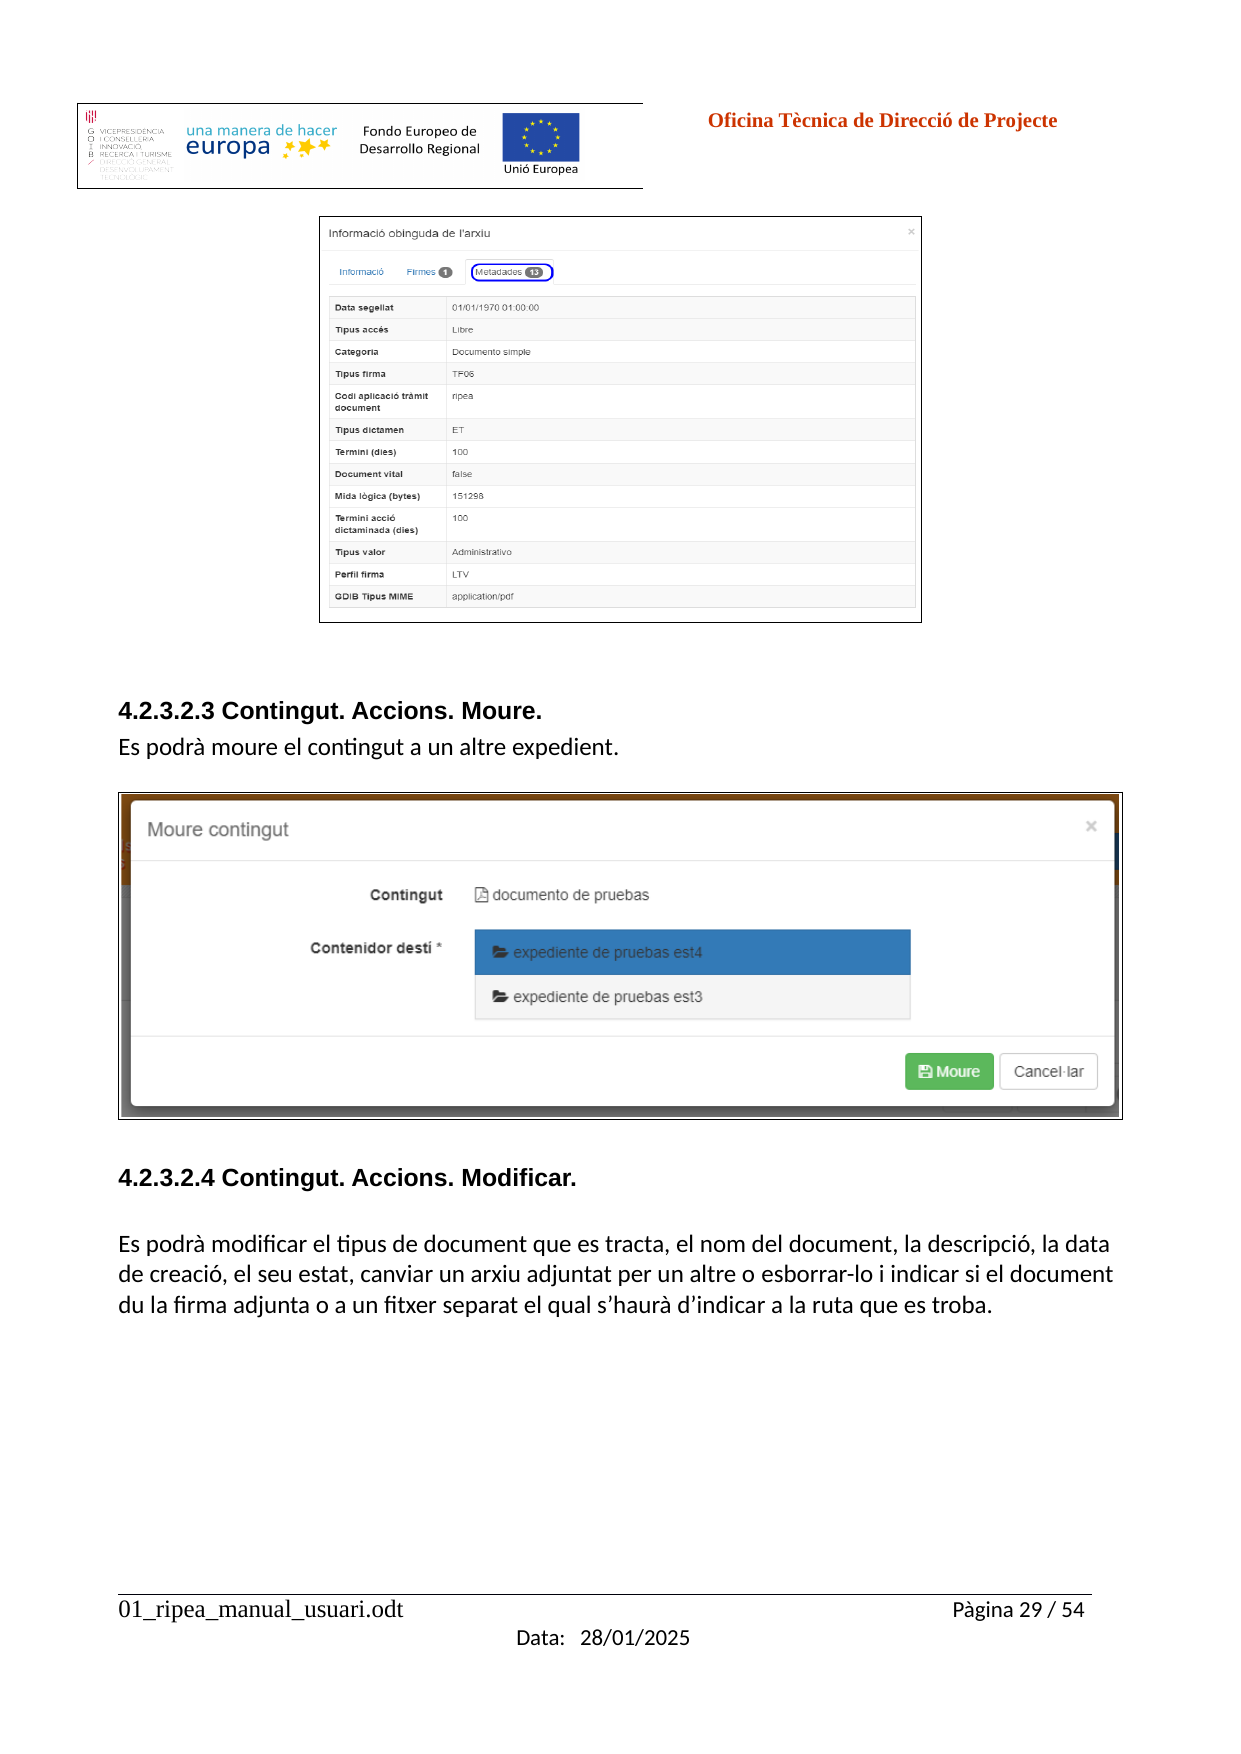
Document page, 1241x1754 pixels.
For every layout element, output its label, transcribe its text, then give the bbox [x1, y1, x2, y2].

picture [82, 108, 178, 182]
picture [184, 108, 585, 182]
subtitle 4.2.3.2.4 Contingut. Accions. Modificar. [118, 1163, 1122, 1191]
picture [321, 219, 919, 620]
text Es podrà moure el contingut a un altre expedient. [118, 731, 1122, 761]
picture [121, 794, 1119, 1117]
subtitle 4.2.3.2.3 Contingut. Accions. Moure. [118, 696, 1122, 724]
text Es podrà modificar el tipus de document que es tracta, el nom del document, la descripció, la data de creació, el seu estat, canviar un arxiu adjuntat per un altre o esborrar-lo i indicar si el document du la firma adjunta o a un fitxer separat el qual s’haurà d’indicar a la ruta que es troba. [118, 1228, 1122, 1319]
